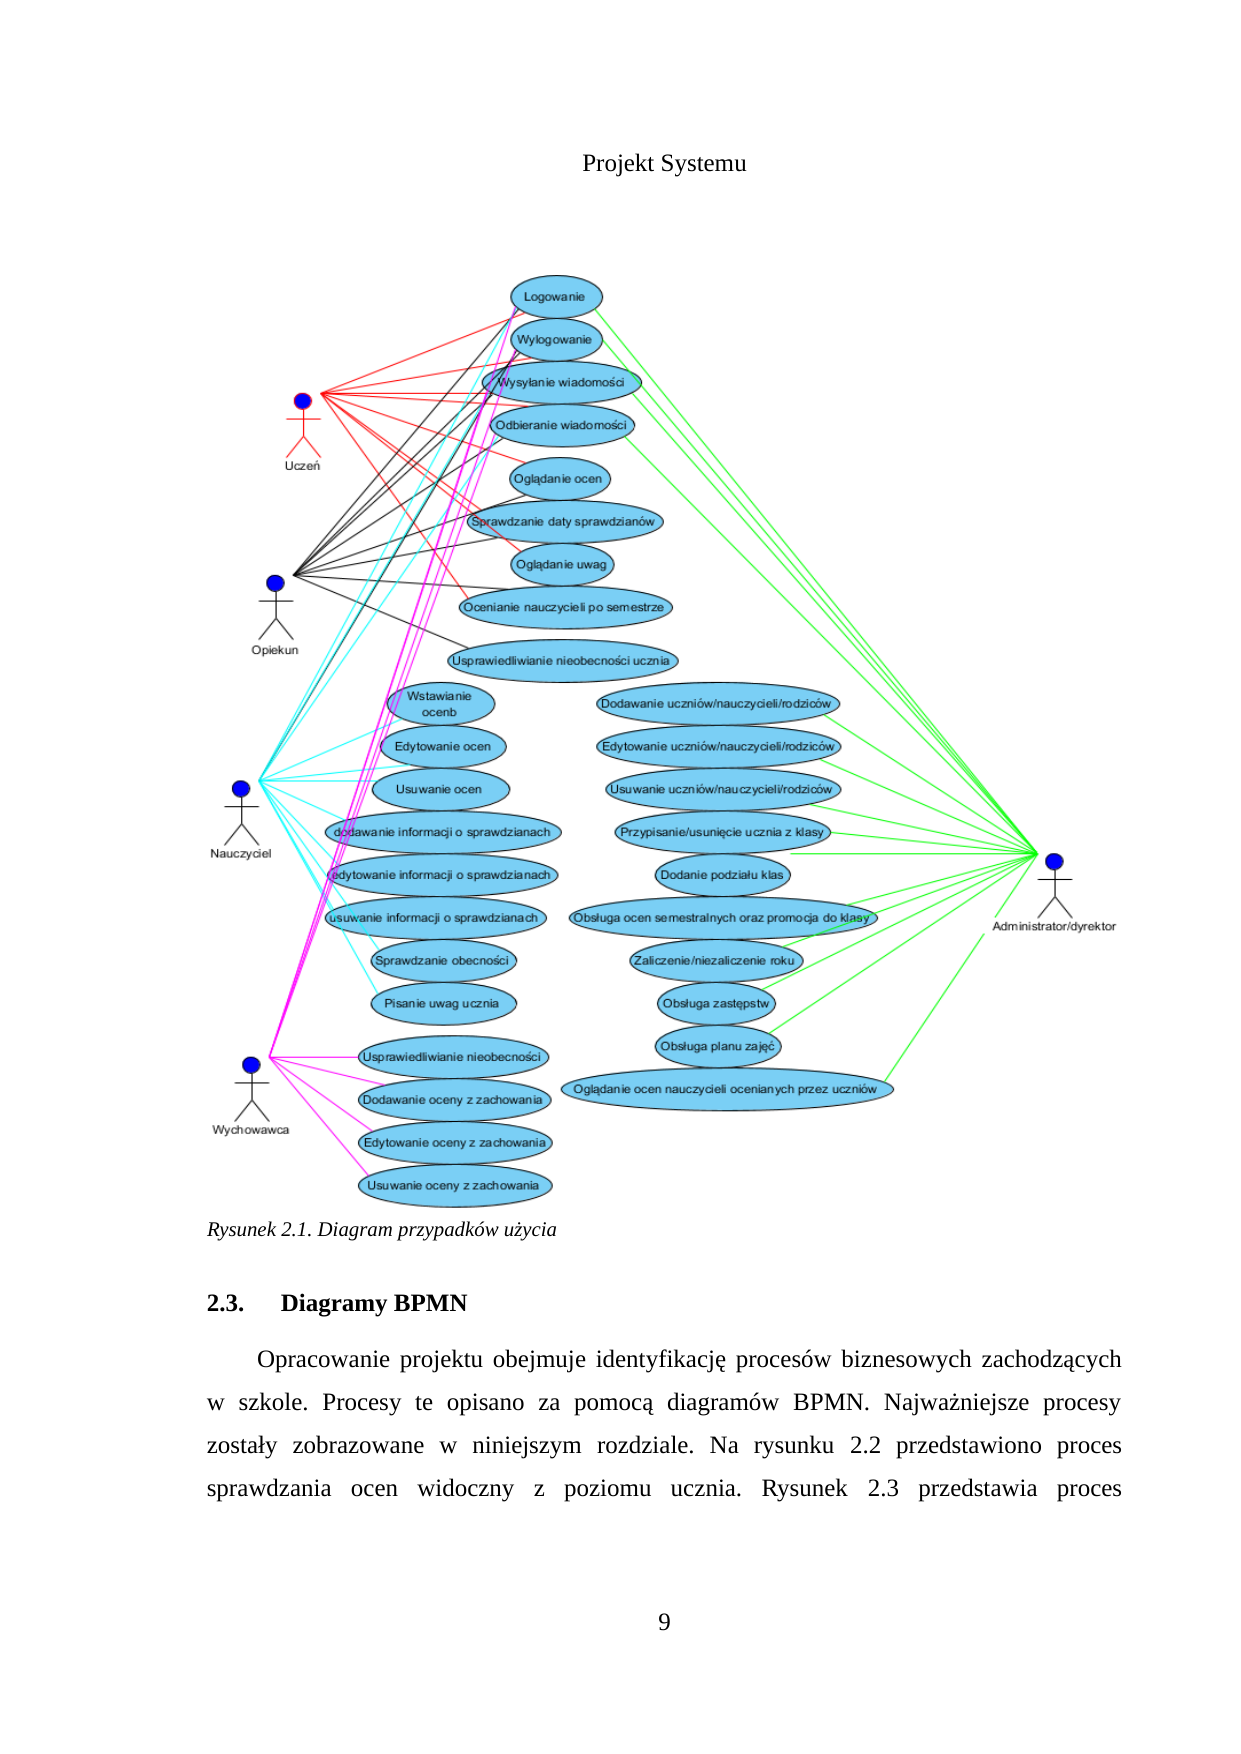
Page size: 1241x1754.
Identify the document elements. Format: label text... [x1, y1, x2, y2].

text Rysunek 2.1. Diagram przypadków użycia [207, 273, 1123, 1241]
picture [209, 275, 1120, 1211]
text Opracowanie projektu obejmuje identyfikację procesów biznesowych zachodzących w szkole. Procesy te opisano za pomocą diagramów BPMN. Najważniejsze procesy zostały zobrazowane w niniejszym rozdziale. Na rysunku 2.2 przedstawiono proces sprawdzania ocen widoczny z poziomu ucznia. Rysunek 2.3 przedstawia proces [207, 1344, 1122, 1502]
subtitle Diagramy BPMN [207, 1288, 1122, 1317]
